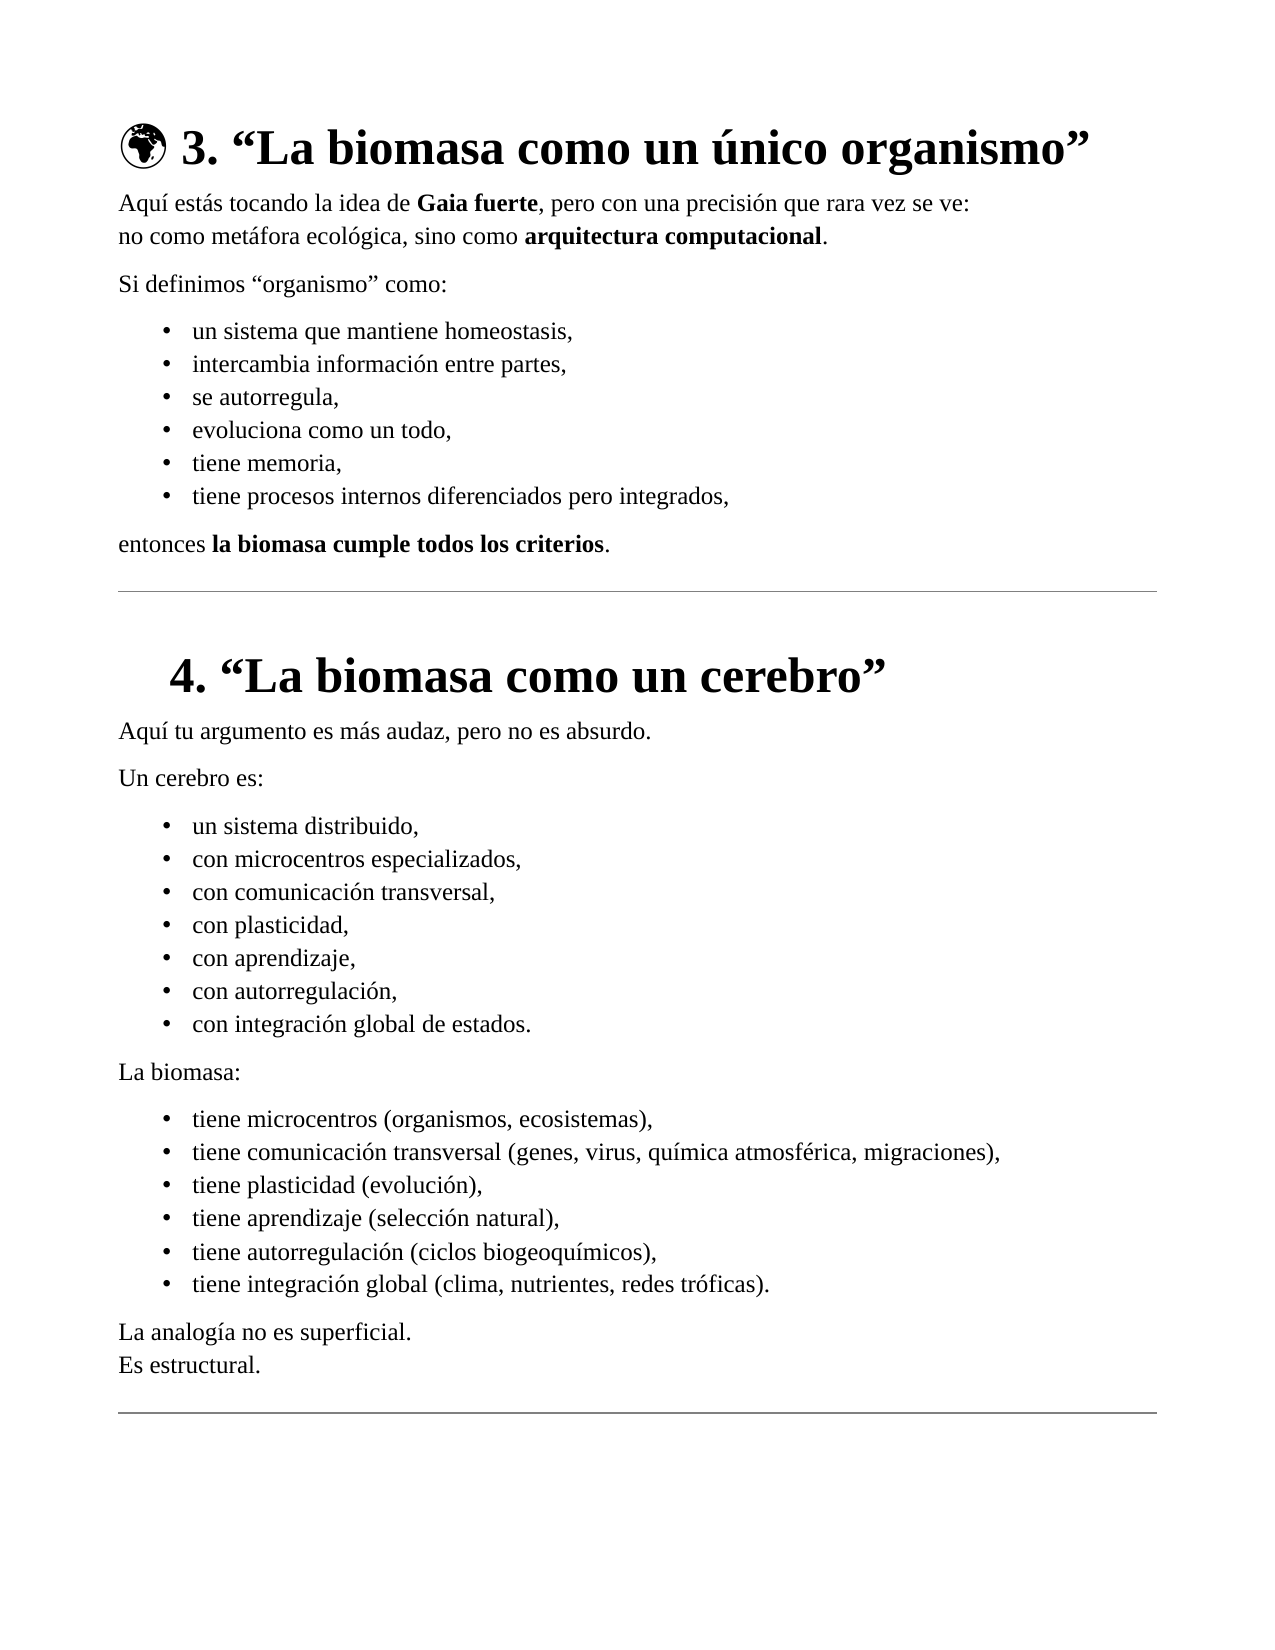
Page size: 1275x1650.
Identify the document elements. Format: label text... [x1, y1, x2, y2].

text Aquí estás tocando la idea de Gaia fuerte, pero con una precisión que rara vez se ve: no como metáfora ecológica, sino como arquitectura computacional. [118, 188, 1157, 250]
list tiene memoria, [162, 448, 1157, 477]
list con microcentros especializados, [162, 844, 1157, 873]
list un sistema que mantiene homeostasis, [162, 316, 1157, 345]
text La biomasa: [118, 1057, 1157, 1086]
list con autorregulación, [162, 976, 1157, 1005]
text Un cerebro es: [118, 763, 1157, 792]
list tiene microcentros (organismos, ecosistemas), [162, 1104, 1157, 1133]
text La analogía no es superficial. Es estructural. [118, 1317, 1157, 1379]
subtitle 🌍 3. “La biomasa como un único organismo” [118, 118, 1157, 176]
list tiene procesos internos diferenciados pero integrados, [162, 481, 1157, 510]
text entonces la biomasa cumple todos los criterios. [118, 529, 1157, 558]
list tiene aprendizaje (selección natural), [162, 1203, 1157, 1232]
list intercambia información entre partes, [162, 349, 1157, 378]
subtitle 🧠 4. “La biomasa como un cerebro” [118, 646, 1157, 703]
list evoluciona como un todo, [162, 415, 1157, 444]
list un sistema distribuido, [162, 811, 1157, 840]
list tiene integración global (clima, nutrientes, redes tróficas). [162, 1269, 1157, 1298]
list con aprendizaje, [162, 943, 1157, 972]
text Aquí tu argumento es más audaz, pero no es absurdo. [118, 716, 1157, 745]
list se autorregula, [162, 382, 1157, 411]
text Si definimos “organismo” como: [118, 269, 1157, 297]
list tiene comunicación transversal (genes, virus, química atmosférica, migraciones), [162, 1137, 1157, 1166]
list con comunicación transversal, [162, 877, 1157, 906]
list con plasticidad, [162, 910, 1157, 939]
list tiene plasticidad (evolución), [162, 1171, 1157, 1199]
list tiene autorregulación (ciclos biogeoquímicos), [162, 1237, 1157, 1265]
list con integración global de estados. [162, 1009, 1157, 1038]
